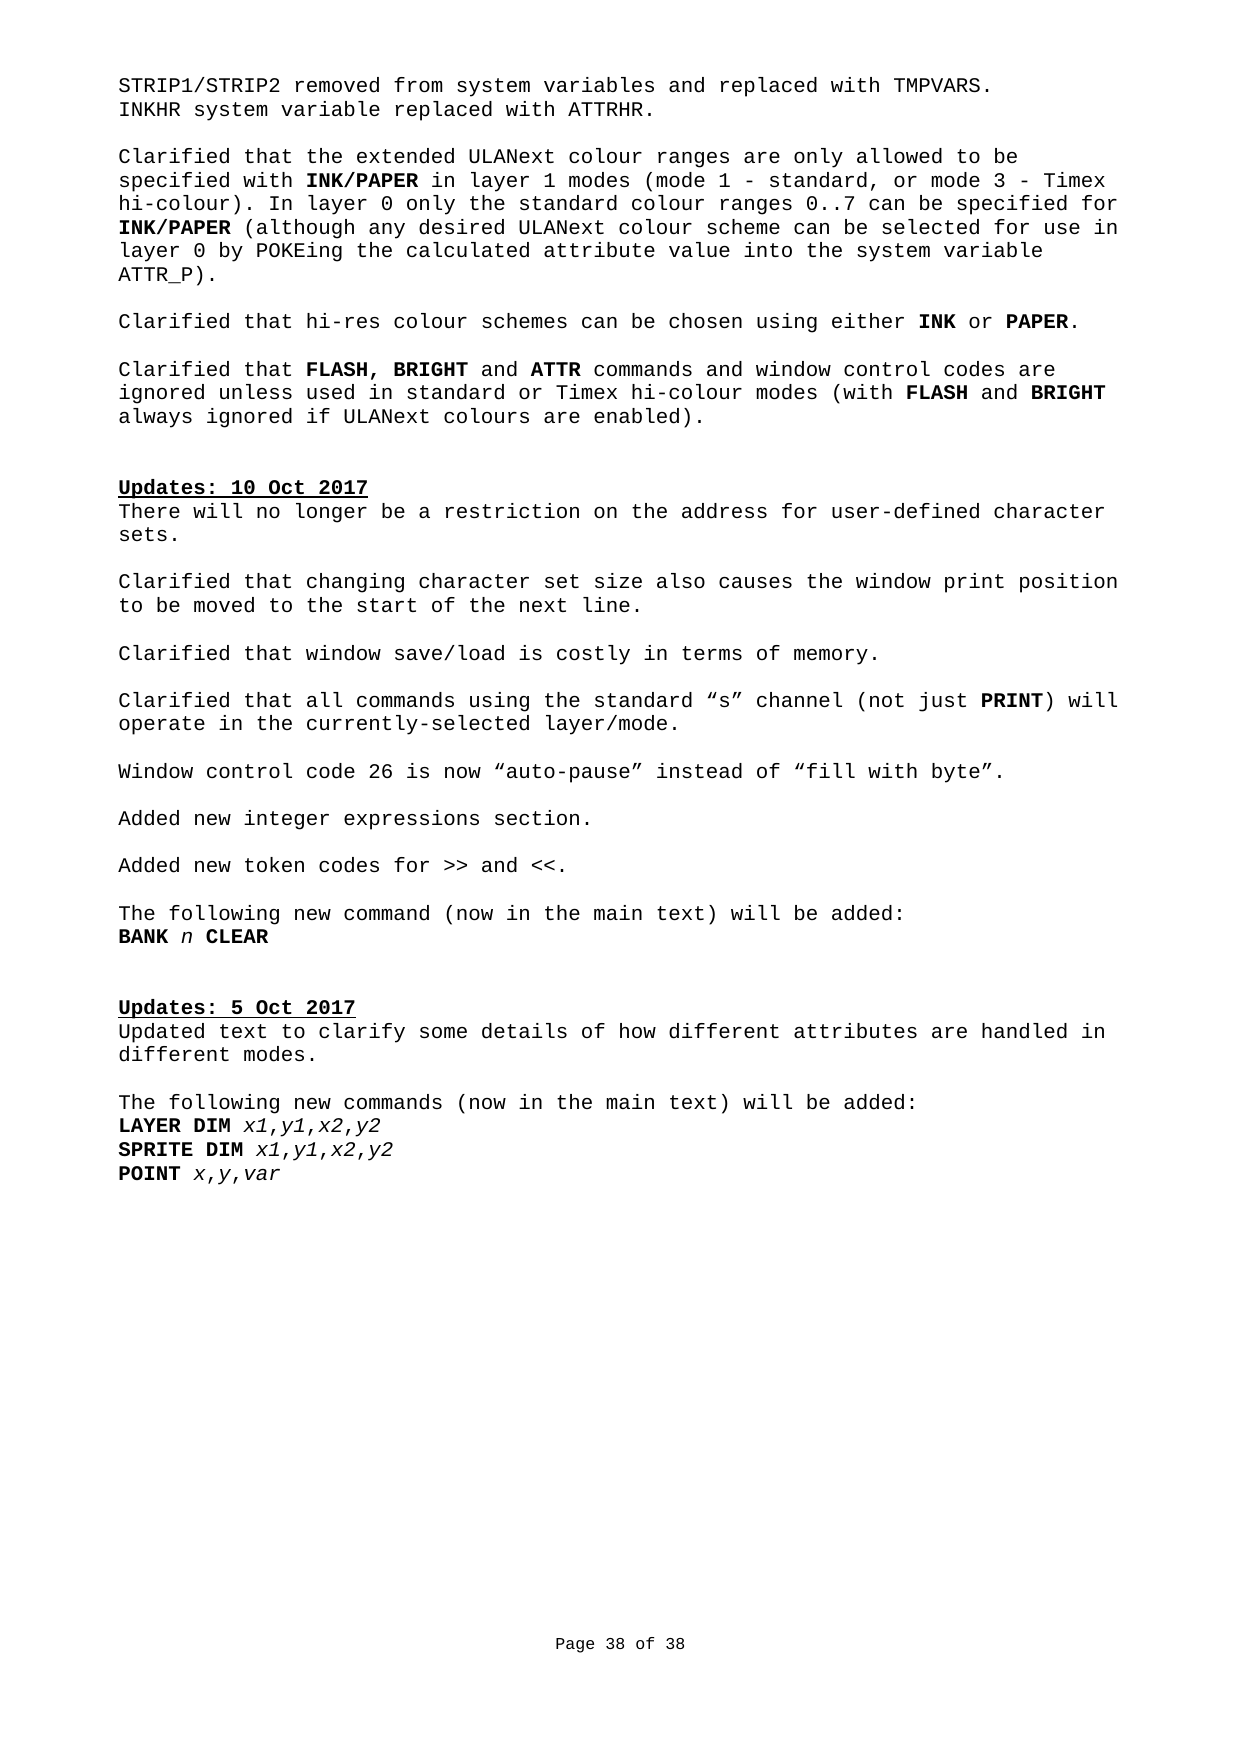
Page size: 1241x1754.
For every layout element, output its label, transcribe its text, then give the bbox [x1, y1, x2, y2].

text Added new integer expressions section. [118, 808, 1122, 832]
text BANK n CLEAR [118, 926, 1122, 950]
text The following new command (now in the main text) will be added: [118, 903, 1122, 926]
text SPRITE DIM x1,y1,x2,y2 [118, 1139, 1122, 1163]
text Clarified that FLASH, BRIGHT and ATTR commands and window control codes are ignored unless used in standard or Timex hi-colour modes (with FLASH and BRIGHT always ignored if ULANext colours are enabled). [118, 359, 1122, 430]
text Clarified that hi-res colour schemes can be chosen using either INK or PAPER. [118, 311, 1122, 335]
text STRIP1/STRIP2 removed from system variables and replaced with TMPVARS. [118, 75, 1122, 99]
text Clarified that the extended ULANext colour ranges are only allowed to be specified with INK/PAPER in layer 1 modes (mode 1 - standard, or mode 3 - Timex hi-colour). In layer 0 only the standard colour ranges 0..7 can be specified for INK/PAPER (although any desired ULANext colour scheme can be selected for use in layer 0 by POKEing the calculated attribute value into the system variable ATTR_P). [118, 146, 1122, 288]
text Clarified that window save/load is costly in terms of memory. [118, 642, 1122, 666]
text Window control code 26 is now “auto-pause” instead of “fill with byte”. [118, 761, 1122, 784]
text There will no longer be a restriction on the address for user-defined character sets. [118, 501, 1122, 548]
text Updates: 10 Oct 2017 [118, 477, 1122, 501]
text Updates: 5 Oct 2017 [118, 997, 1122, 1021]
text LAYER DIM x1,y1,x2,y2 [118, 1115, 1122, 1139]
text The following new commands (now in the main text) will be added: [118, 1092, 1122, 1115]
text Clarified that changing character set size also causes the window print position to be moved to the start of the next line. [118, 572, 1122, 619]
text Clarified that all commands using the standard “s” channel (not just PRINT) will operate in the currently-selected layer/mode. [118, 690, 1122, 737]
text Updated text to clarify some details of how different attributes are handled in different modes. [118, 1021, 1122, 1068]
text POINT x,y,var [118, 1163, 1122, 1186]
text INKHR system variable replaced with ATTRHR. [118, 99, 1122, 122]
text Added new token codes for >> and <<. [118, 855, 1122, 879]
